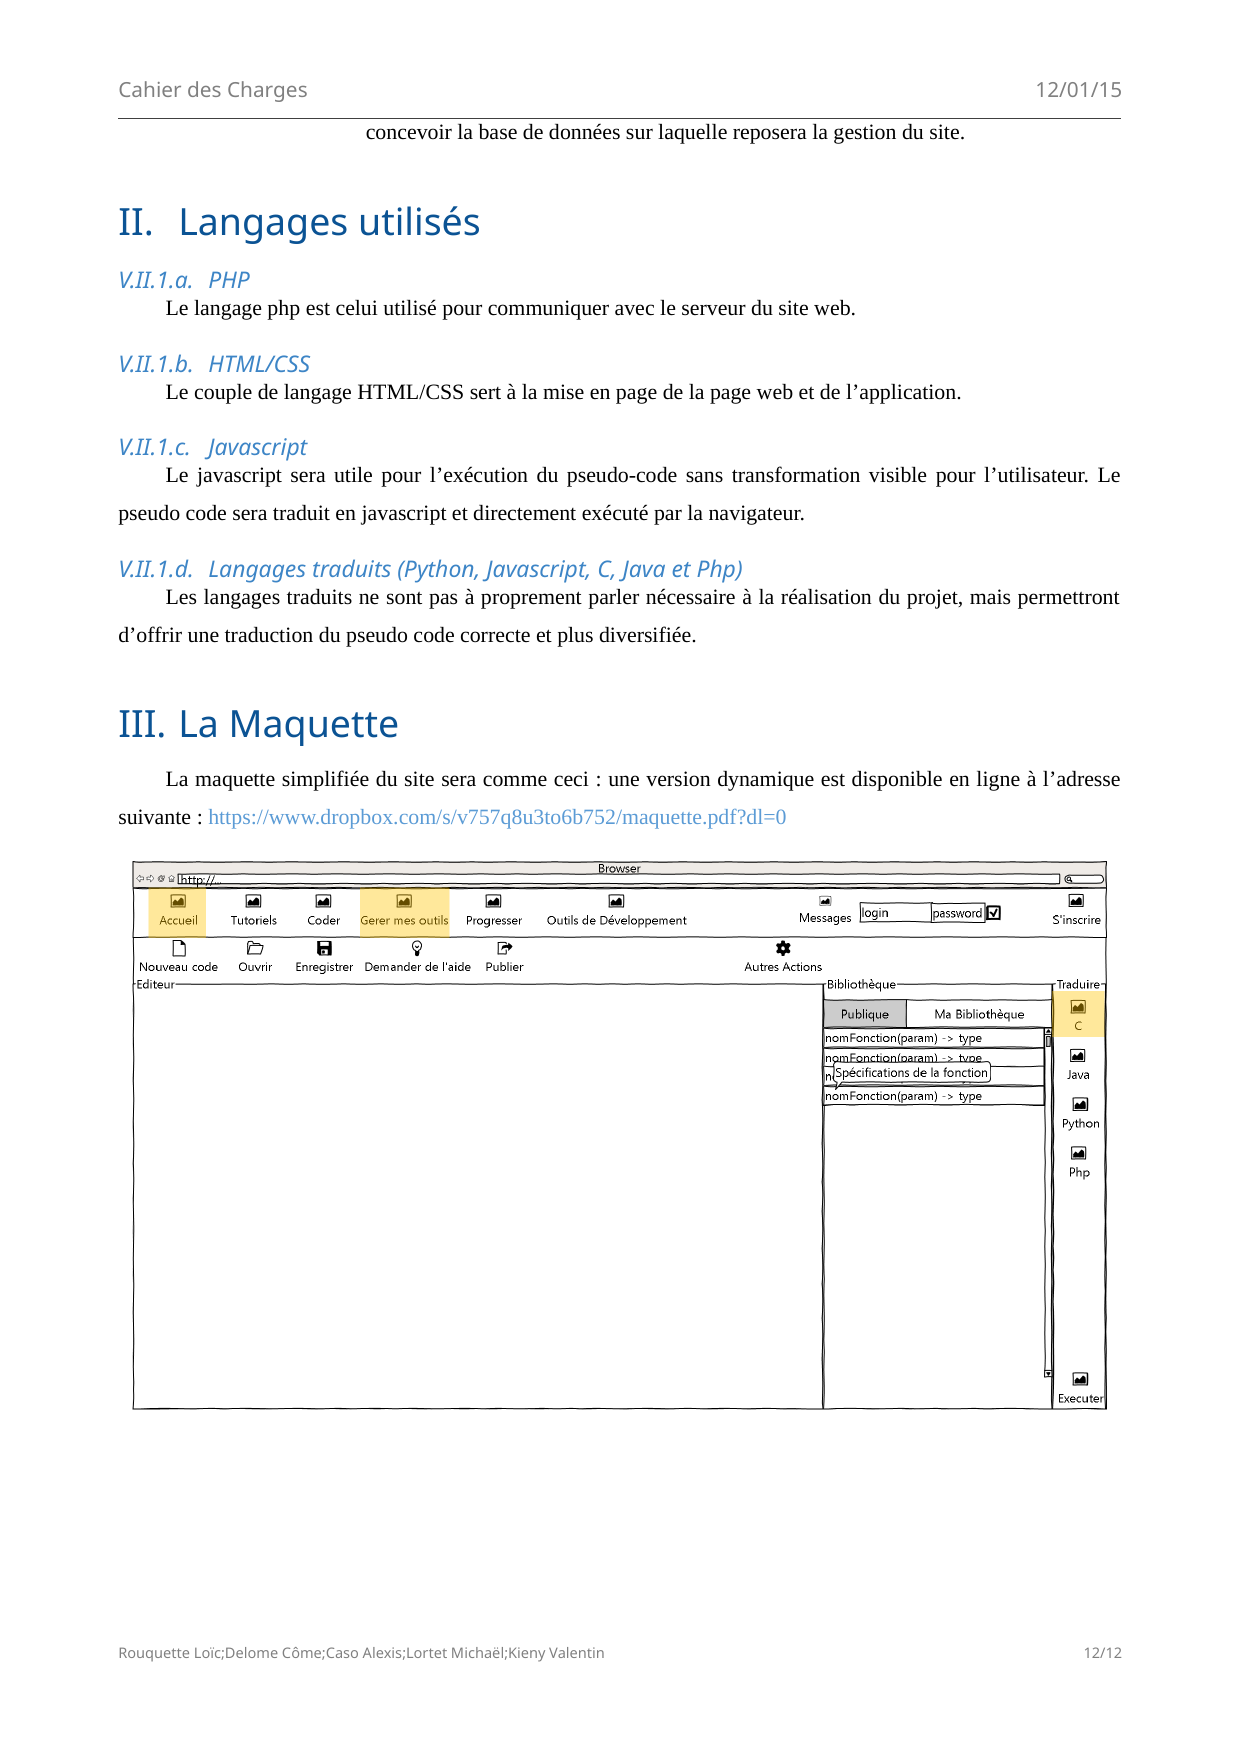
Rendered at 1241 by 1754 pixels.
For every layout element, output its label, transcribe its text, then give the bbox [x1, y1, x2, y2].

subtitle Javascript [118, 431, 1122, 462]
subtitle Langages utilisés [118, 195, 1122, 246]
text La maquette simplifiée du site sera comme ceci : une version dynamique est disponible en ligne à l’adresse suivante : https://www.dropbox.com/s/v757q8u3to6b752/maquette.pdf?dl=0 [118, 766, 1122, 829]
text Le couple de langage HTML/CSS sert à la mise en page de la page web et de l’application. [118, 379, 1122, 404]
text Les langages traduits ne sont pas à proprement parler nécessaire à la réalisation du projet, mais permettront d’offrir une traduction du pseudo code correcte et plus diversifiée. [118, 584, 1122, 647]
subtitle PHP [118, 264, 1122, 295]
table_cell [118, 119, 354, 171]
subtitle La Maquette [118, 698, 1122, 749]
subtitle Langages traduits (Python, Javascript, C, Java et Php) [118, 553, 1122, 584]
table_cell concevoir la base de données sur laquelle reposera la gestion du site. [354, 119, 1121, 171]
text Le javascript sera utile pour l’exécution du pseudo-code sans transformation visible pour l’utilisateur. Le pseudo code sera traduit en javascript et directement exécuté par la navigateur. [118, 462, 1122, 525]
subtitle HTML/CSS [118, 347, 1122, 379]
text Le langage php est celui utilisé pour communiquer avec le serveur du site web. [118, 295, 1122, 320]
